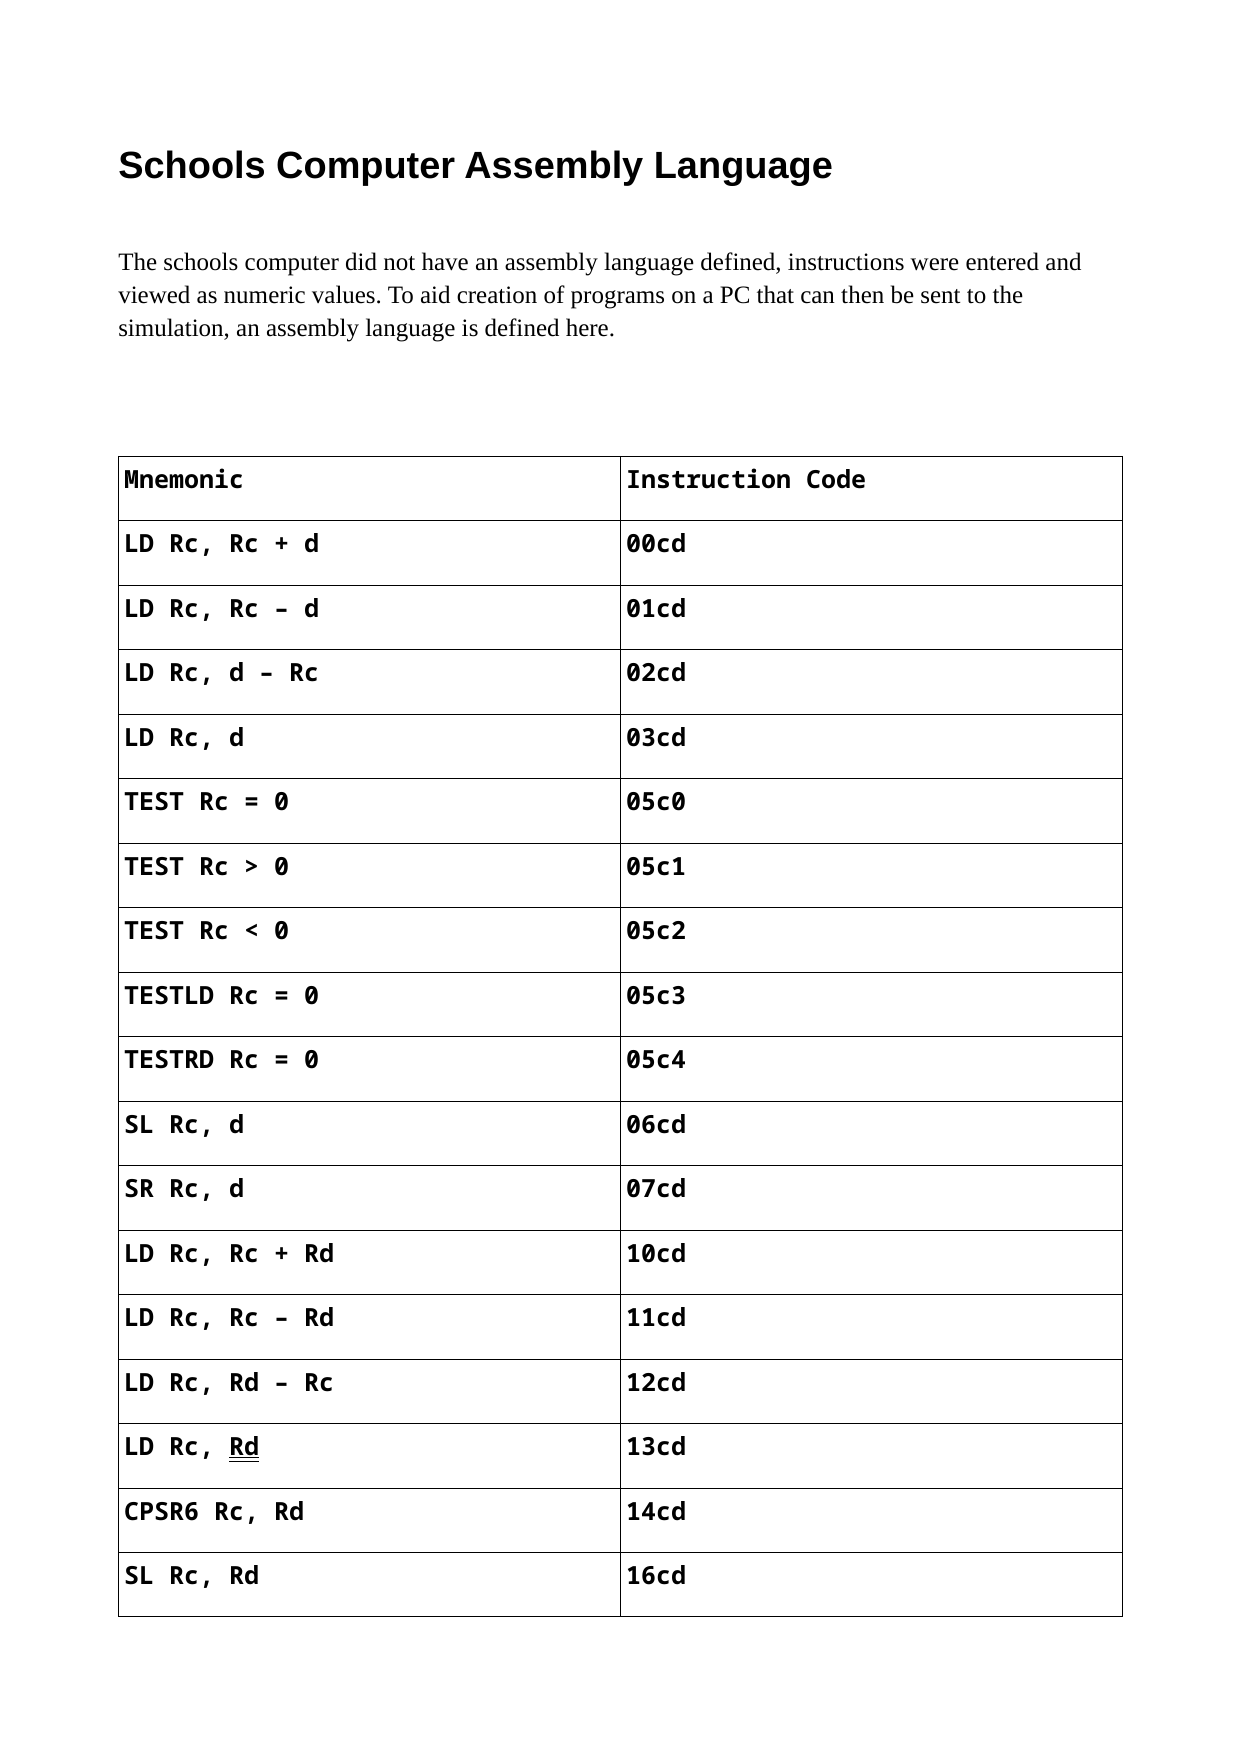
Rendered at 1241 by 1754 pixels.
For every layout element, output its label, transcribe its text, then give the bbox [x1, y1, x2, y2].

table_cell LD Rc, Rc + Rd [119, 1231, 620, 1294]
table_cell LD Rc, Rd [119, 1424, 620, 1487]
table_cell TEST Rc < 0 [119, 908, 620, 972]
table_cell SR Rc, d [119, 1166, 620, 1229]
table_cell 05c0 [621, 779, 1122, 843]
table_header Mnemonic [119, 457, 620, 520]
table_cell TESTLD Rc = 0 [119, 973, 620, 1036]
table_cell LD Rc, Rc – Rd [119, 1295, 620, 1358]
table_cell 10cd [621, 1231, 1122, 1294]
table_cell 03cd [621, 715, 1122, 778]
table_cell 05c4 [621, 1037, 1122, 1101]
table_cell 11cd [621, 1295, 1122, 1358]
table_cell 13cd [621, 1424, 1122, 1487]
table_cell 16cd [621, 1553, 1122, 1616]
table_cell 00cd [621, 521, 1122, 585]
table_cell 12cd [621, 1360, 1122, 1423]
table_cell 05c1 [621, 844, 1122, 907]
subtitle Schools Computer Assembly Language [118, 143, 1122, 187]
table_cell SL Rc, Rd [119, 1553, 620, 1616]
text The schools computer did not have an assembly language defined, instructions were entered and viewed as numeric values. To aid creation of programs on a PC that can then be sent to the simulation, an assembly language is defined here. [118, 247, 1122, 342]
table_cell 14cd [621, 1489, 1122, 1552]
table_cell LD Rc, d – Rc [119, 650, 620, 714]
table_cell 06cd [621, 1102, 1122, 1165]
table_cell 05c2 [621, 908, 1122, 972]
table_cell TEST Rc = 0 [119, 779, 620, 843]
table_cell TEST Rc > 0 [119, 844, 620, 907]
table_cell 07cd [621, 1166, 1122, 1229]
table_cell CPSR6 Rc, Rd [119, 1489, 620, 1552]
table_cell LD Rc, Rc + d [119, 521, 620, 585]
table_cell LD Rc, Rd – Rc [119, 1360, 620, 1423]
table_cell TESTRD Rc = 0 [119, 1037, 620, 1101]
table_cell 02cd [621, 650, 1122, 714]
table_cell LD Rc, d [119, 715, 620, 778]
table_cell SL Rc, d [119, 1102, 620, 1165]
table_cell 01cd [621, 586, 1122, 649]
table_header Instruction Code [621, 457, 1122, 520]
table_cell LD Rc, Rc – d [119, 586, 620, 649]
table_cell 05c3 [621, 973, 1122, 1036]
